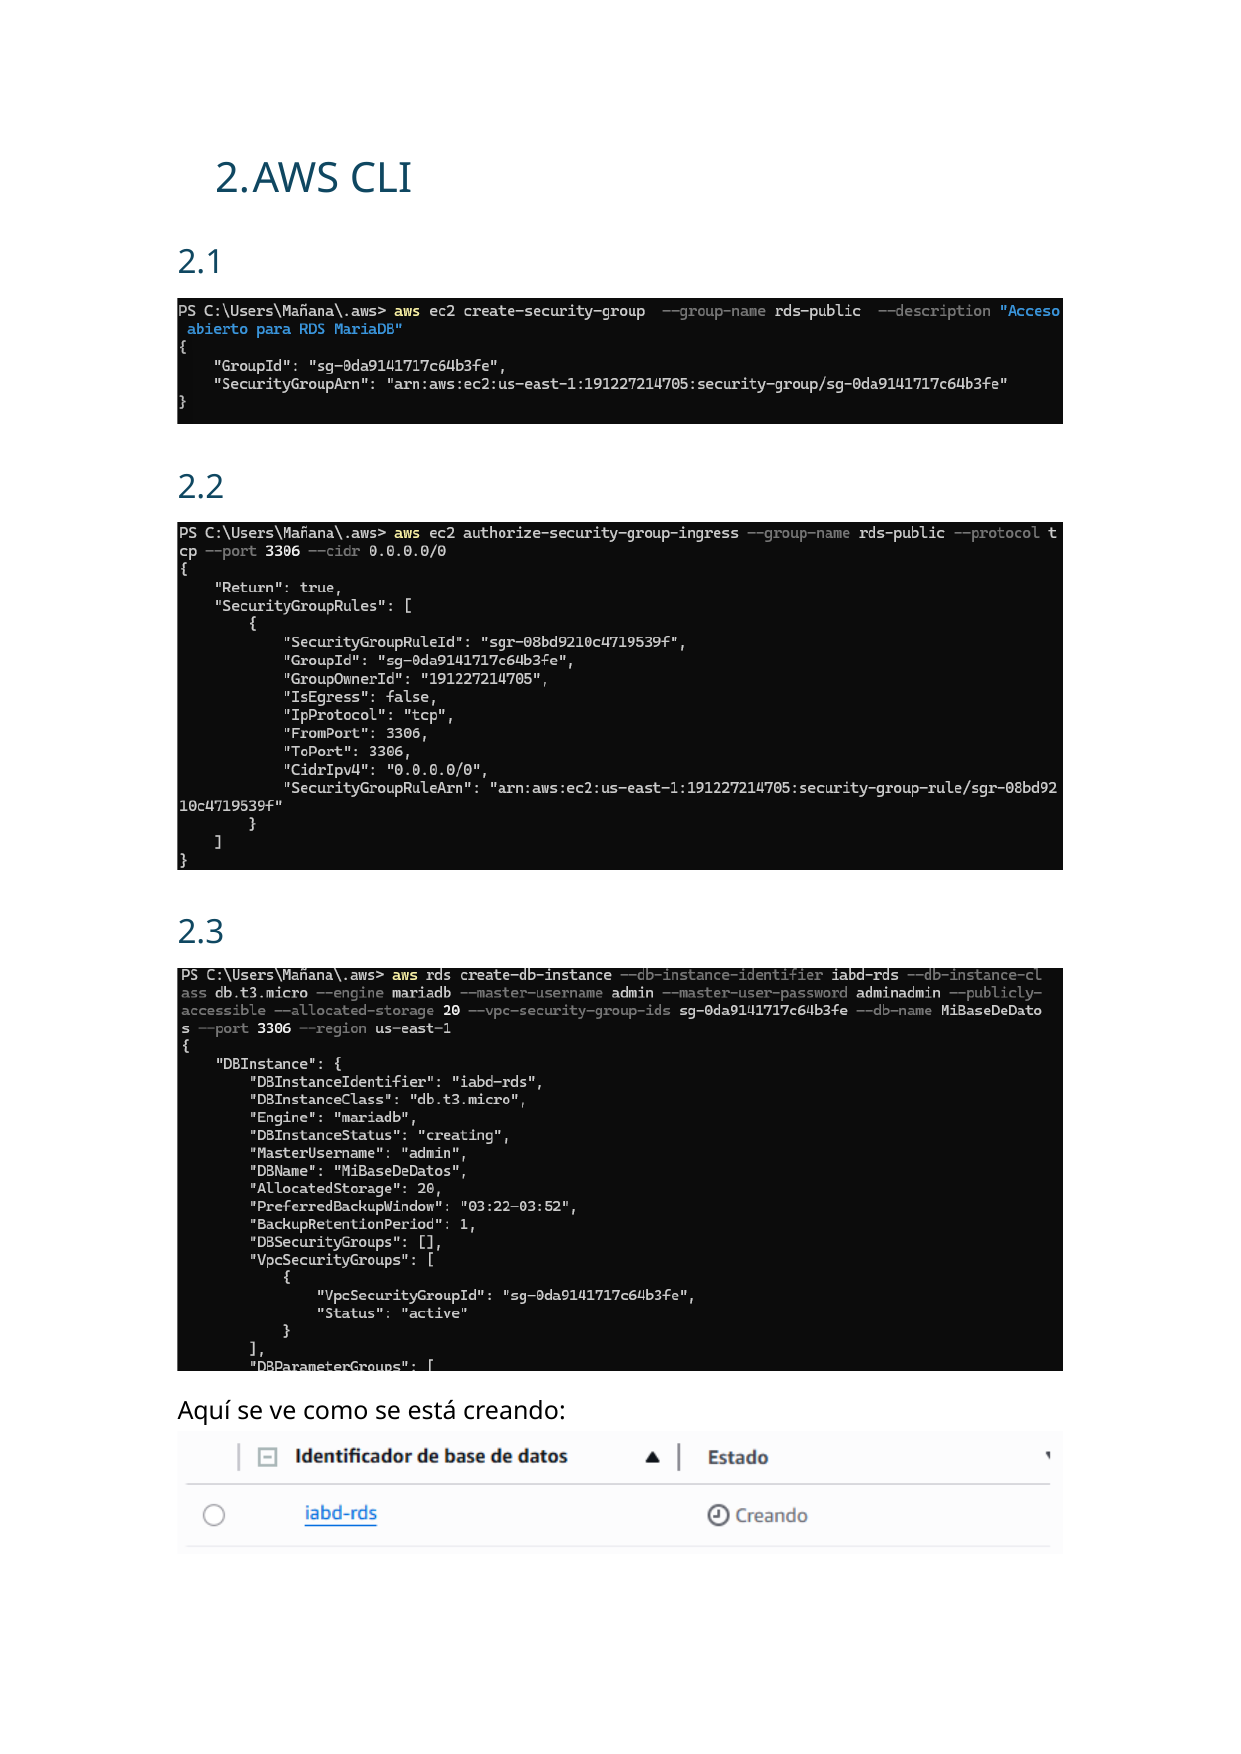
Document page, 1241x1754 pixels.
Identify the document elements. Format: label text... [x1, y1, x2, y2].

subtitle 2.3 [177, 908, 1063, 953]
subtitle 2.1 [177, 238, 1063, 283]
subtitle 2.2 [177, 462, 1063, 508]
list AWS CLI [215, 148, 1063, 204]
text Aquí se ve como se está creando: [177, 1393, 1063, 1431]
